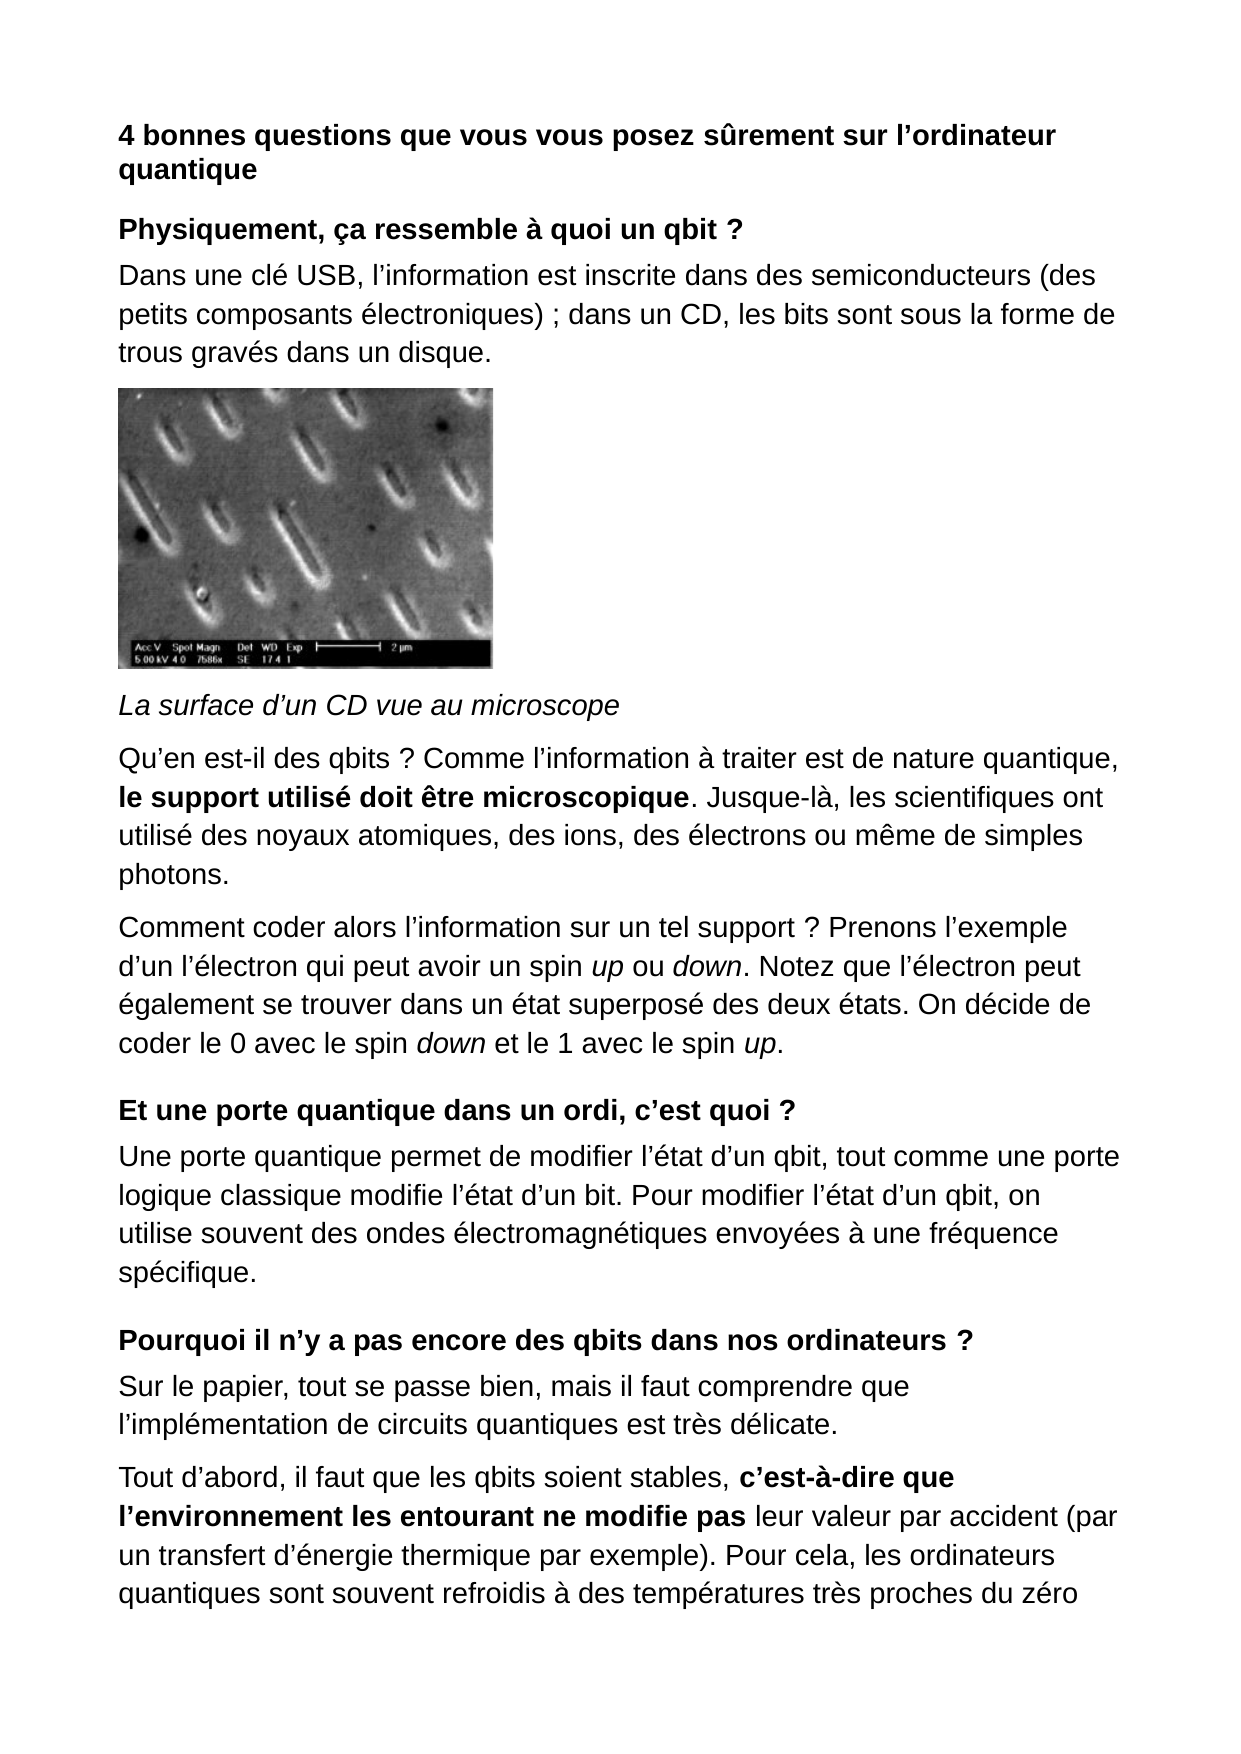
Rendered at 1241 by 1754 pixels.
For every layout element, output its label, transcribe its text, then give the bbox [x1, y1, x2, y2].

text Une porte quantique permet de modifier l’état d’un qbit, tout comme une porte logique classique modifie l’état d’un bit. Pour modifier l’état d’un qbit, on utilise souvent des ondes électromagnétiques envoyées à une fréquence spécifique. [118, 1139, 1122, 1288]
text Tout d’abord, il faut que les qbits soient stables, c’est-à-dire que l’environnement les entourant ne modifie pas leur valeur par accident (par un transfert d’énergie thermique par exemple). Pour cela, les ordinateurs quantiques sont souvent refroidis à des températures très proches du zéro [118, 1460, 1122, 1609]
text Qu’en est-il des qbits ? Comme l’information à traiter est de nature quantique, le support utilisé doit être microscopique. Jusque-là, les scientifiques ont utilisé des noyaux atomiques, des ions, des électrons ou même de simples photons. [118, 741, 1122, 890]
text La surface d’un CD vue au microscope [118, 688, 1122, 722]
subtitle Physiquement, ça ressemble à quoi un qbit ? [118, 212, 1122, 246]
text Sur le papier, tout se passe bien, mais il faut comprendre que l’implémentation de circuits quantiques est très délicate. [118, 1369, 1122, 1441]
subtitle 4 bonnes questions que vous vous posez sûrement sur l’ordinateur quantique [118, 118, 1122, 185]
subtitle Pourquoi il n’y a pas encore des qbits dans nos ordinateurs ? [118, 1323, 1122, 1356]
picture [118, 388, 494, 669]
subtitle Et une porte quantique dans un ordi, c’est quoi ? [118, 1093, 1122, 1127]
text Comment coder alors l’information sur un tel support ? Prenons l’exemple d’un l’électron qui peut avoir un spin up ou down. Notez que l’électron peut également se trouver dans un état superposé des deux états. On décide de coder le 0 avec le spin down et le 1 avec le spin up. [118, 910, 1122, 1059]
text Dans une clé USB, l’information est inscrite dans des semiconducteurs (des petits composants électroniques) ; dans un CD, les bits sont sous la forme de trous gravés dans un disque. [118, 258, 1122, 369]
